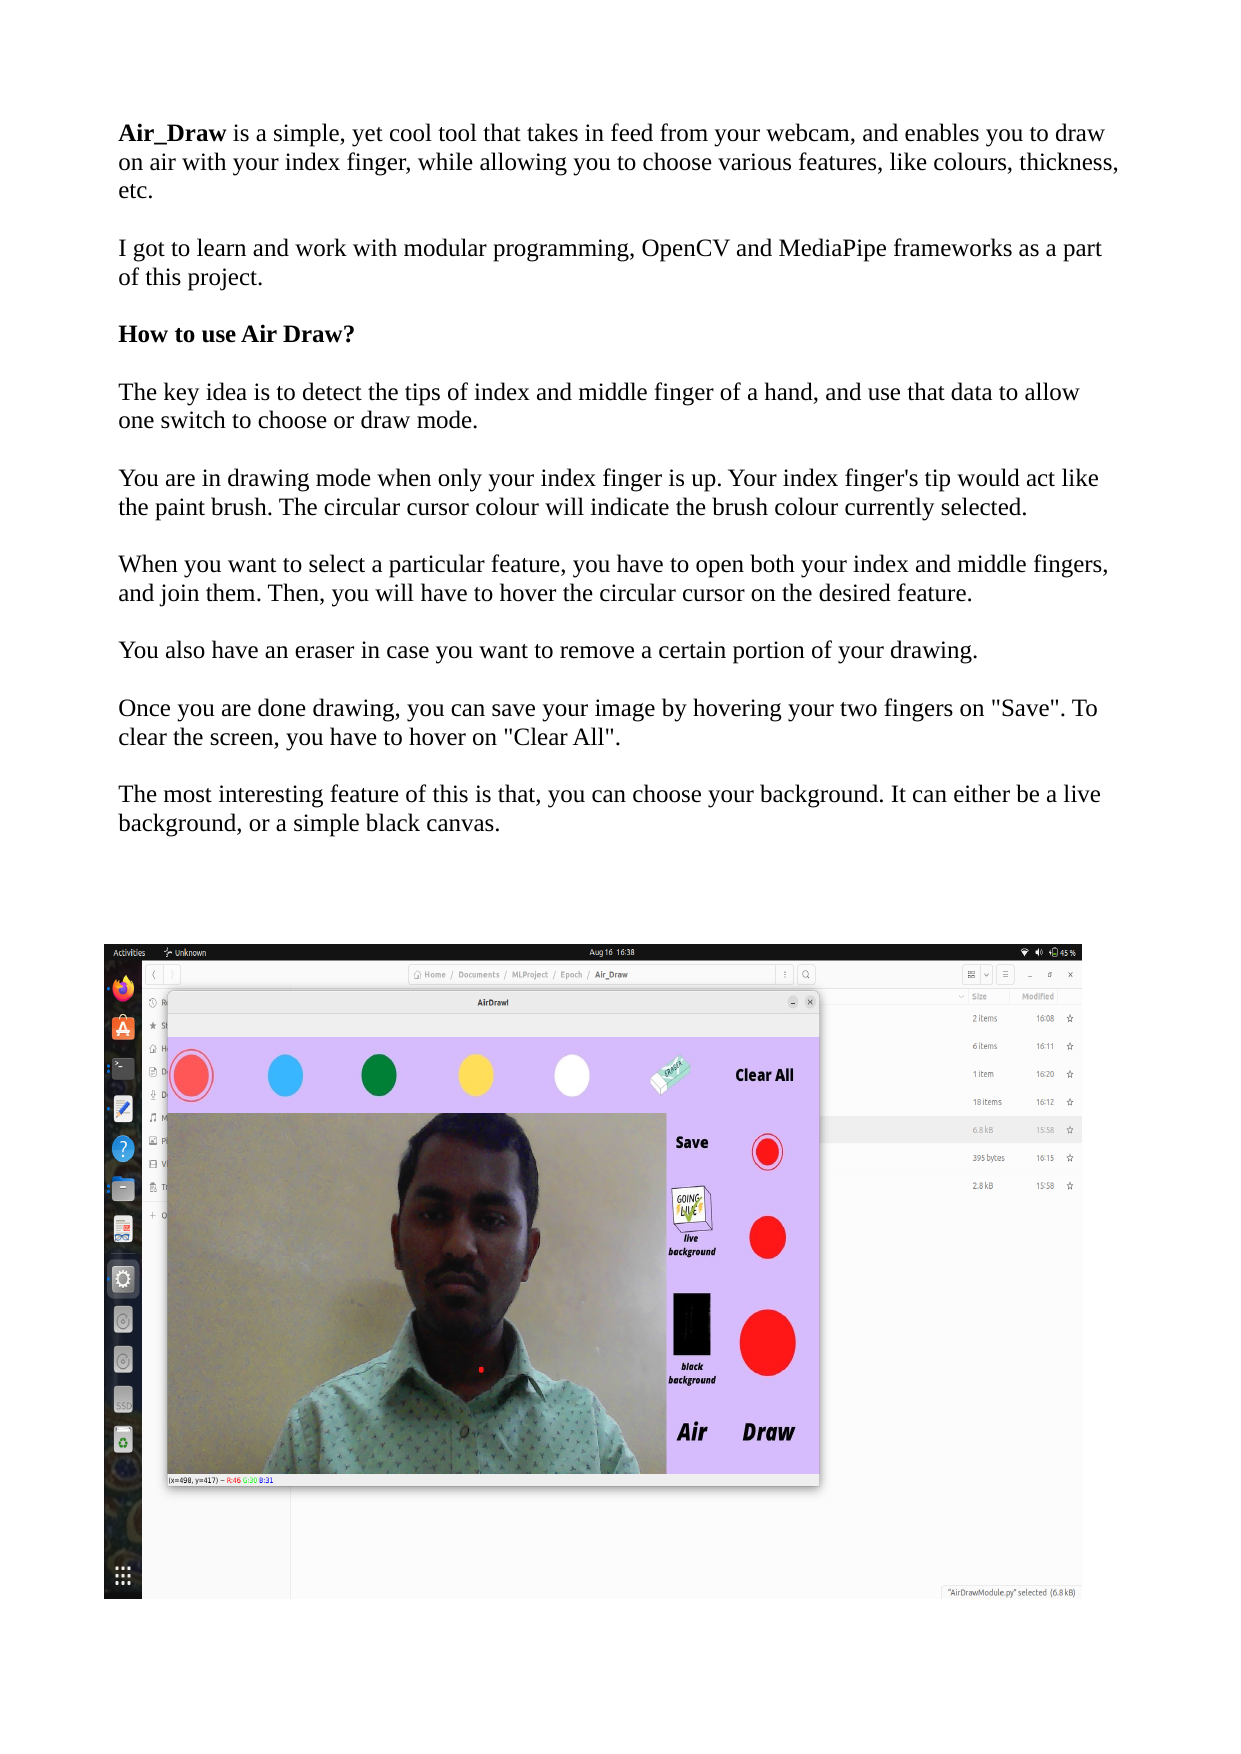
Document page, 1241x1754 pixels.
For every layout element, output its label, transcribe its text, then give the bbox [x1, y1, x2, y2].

text Once you are done drawing, you can save your image by hovering your two fingers on "Save". To clear the screen, you have to hover on "Clear All". [118, 693, 1122, 751]
text How to use Air Draw? [118, 319, 1122, 348]
text You are in drawing mode when only your index finger is up. Your index finger's tip would act like the paint brush. The circular cursor colour will indicate the brush colour currently selected. [118, 463, 1122, 521]
text The key idea is to detect the tips of index and middle finger of a hand, and use that data to allow one switch to choose or draw mode. [118, 377, 1122, 434]
text You also have an eraser in case you want to remove a certain portion of your drawing. [118, 636, 1122, 664]
text I got to learn and work with modular programming, OpenCV and MediaPipe frameworks as a part of this project. [118, 233, 1122, 291]
picture [104, 944, 1082, 1599]
text Air_Draw is a simple, yet cool tool that takes in feed from your webcam, and enables you to draw on air with your index finger, while allowing you to choose various features, like colours, thickness, etc. [118, 118, 1122, 204]
text When you want to select a particular feature, you have to open both your index and middle fingers, and join them. Then, you will have to hover the circular cursor on the desired feature. [118, 549, 1122, 607]
text The most interesting feature of this is that, you can choose your background. It can either be a live background, or a simple black canvas. [118, 779, 1122, 837]
